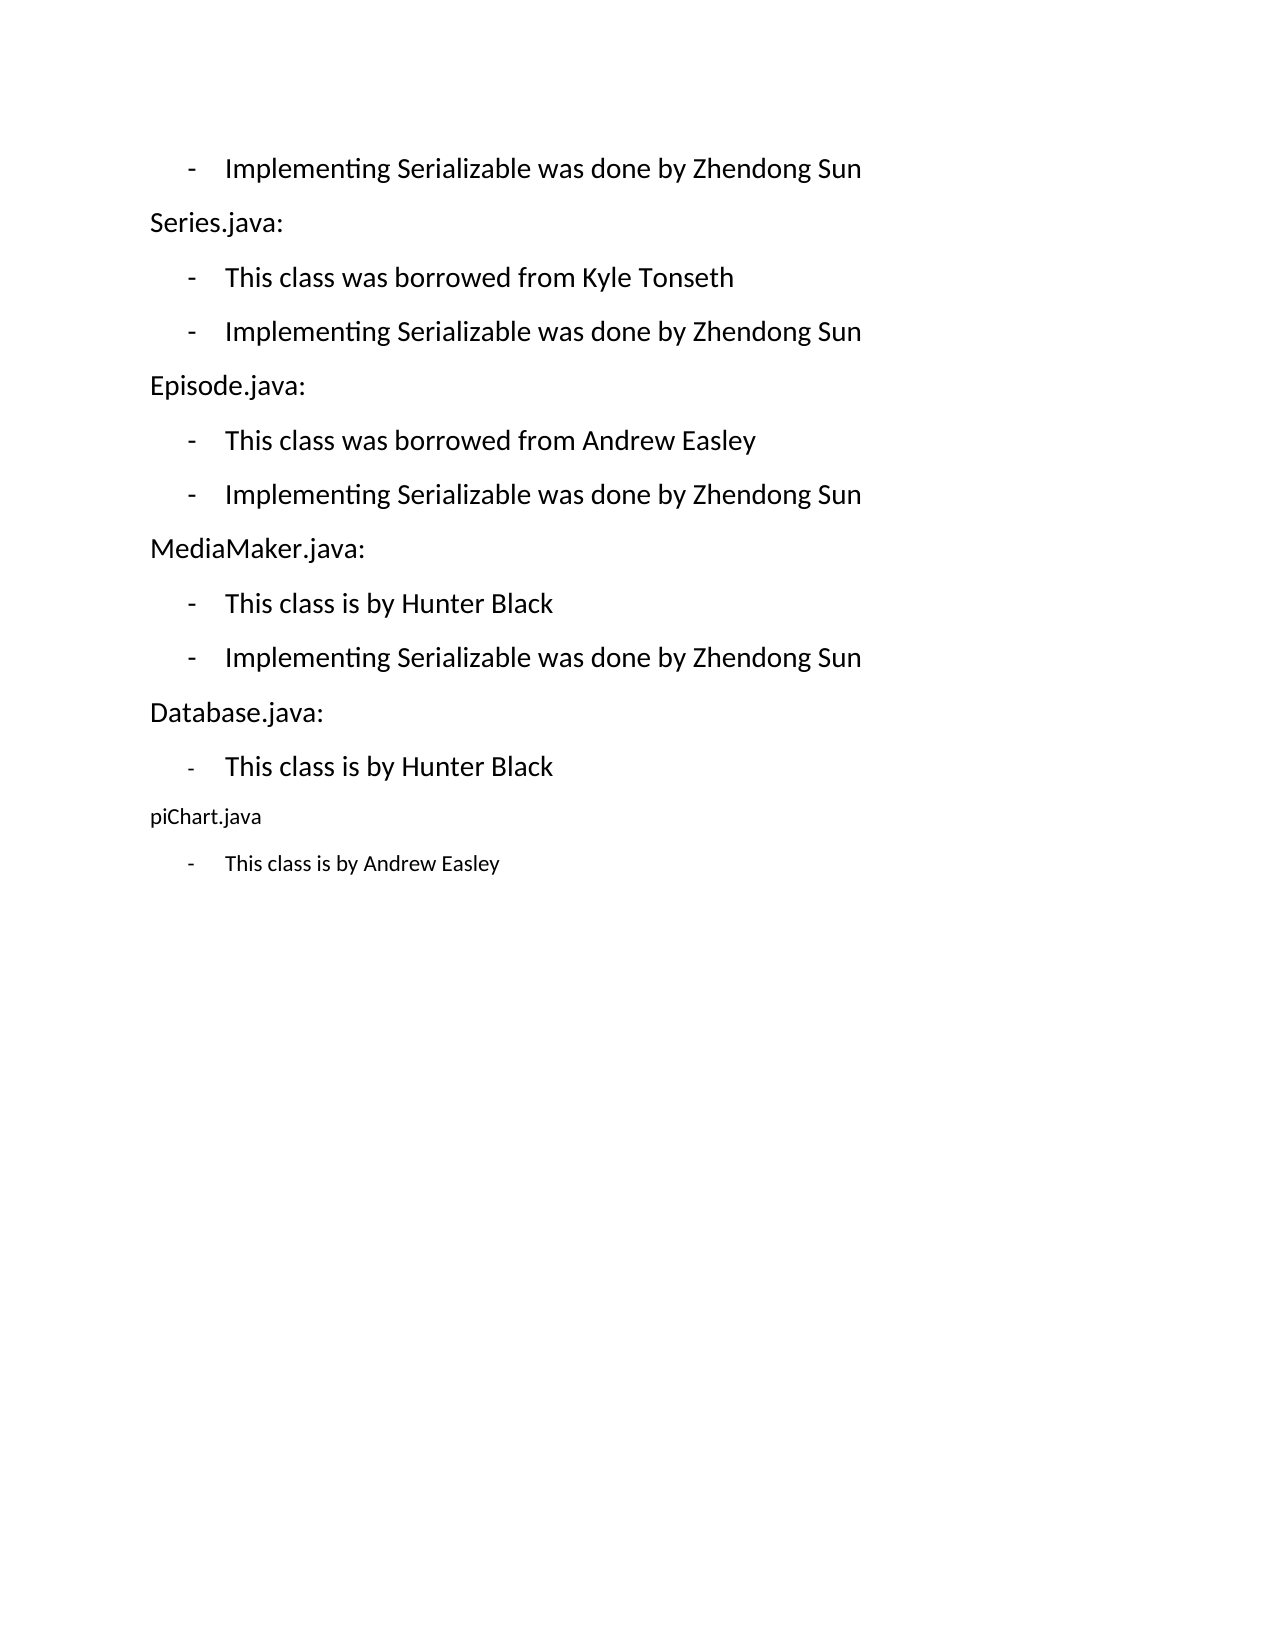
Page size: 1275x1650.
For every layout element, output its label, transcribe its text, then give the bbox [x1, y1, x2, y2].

list This class is by Hunter Black [187, 585, 1125, 621]
text piChart.java [150, 802, 1125, 831]
list Implementing Serializable was done by Zhendong Sun [187, 150, 1125, 186]
list This class was borrowed from Andrew Easley [187, 422, 1125, 457]
text Database.java: [150, 694, 1125, 729]
list This class was borrowed from Kyle Tonseth [187, 259, 1125, 294]
list This class is by Andrew Easley [187, 849, 1125, 877]
list Implementing Serializable was done by Zhendong Sun [187, 476, 1125, 512]
list This class is by Hunter Black [187, 748, 1125, 784]
text Episode.java: [150, 367, 1125, 403]
text MediaMaker.java: [150, 531, 1125, 566]
text Series.java: [150, 204, 1125, 240]
list Implementing Serializable was done by Zhendong Sun [187, 313, 1125, 349]
list Implementing Serializable was done by Zhendong Sun [187, 639, 1125, 675]
